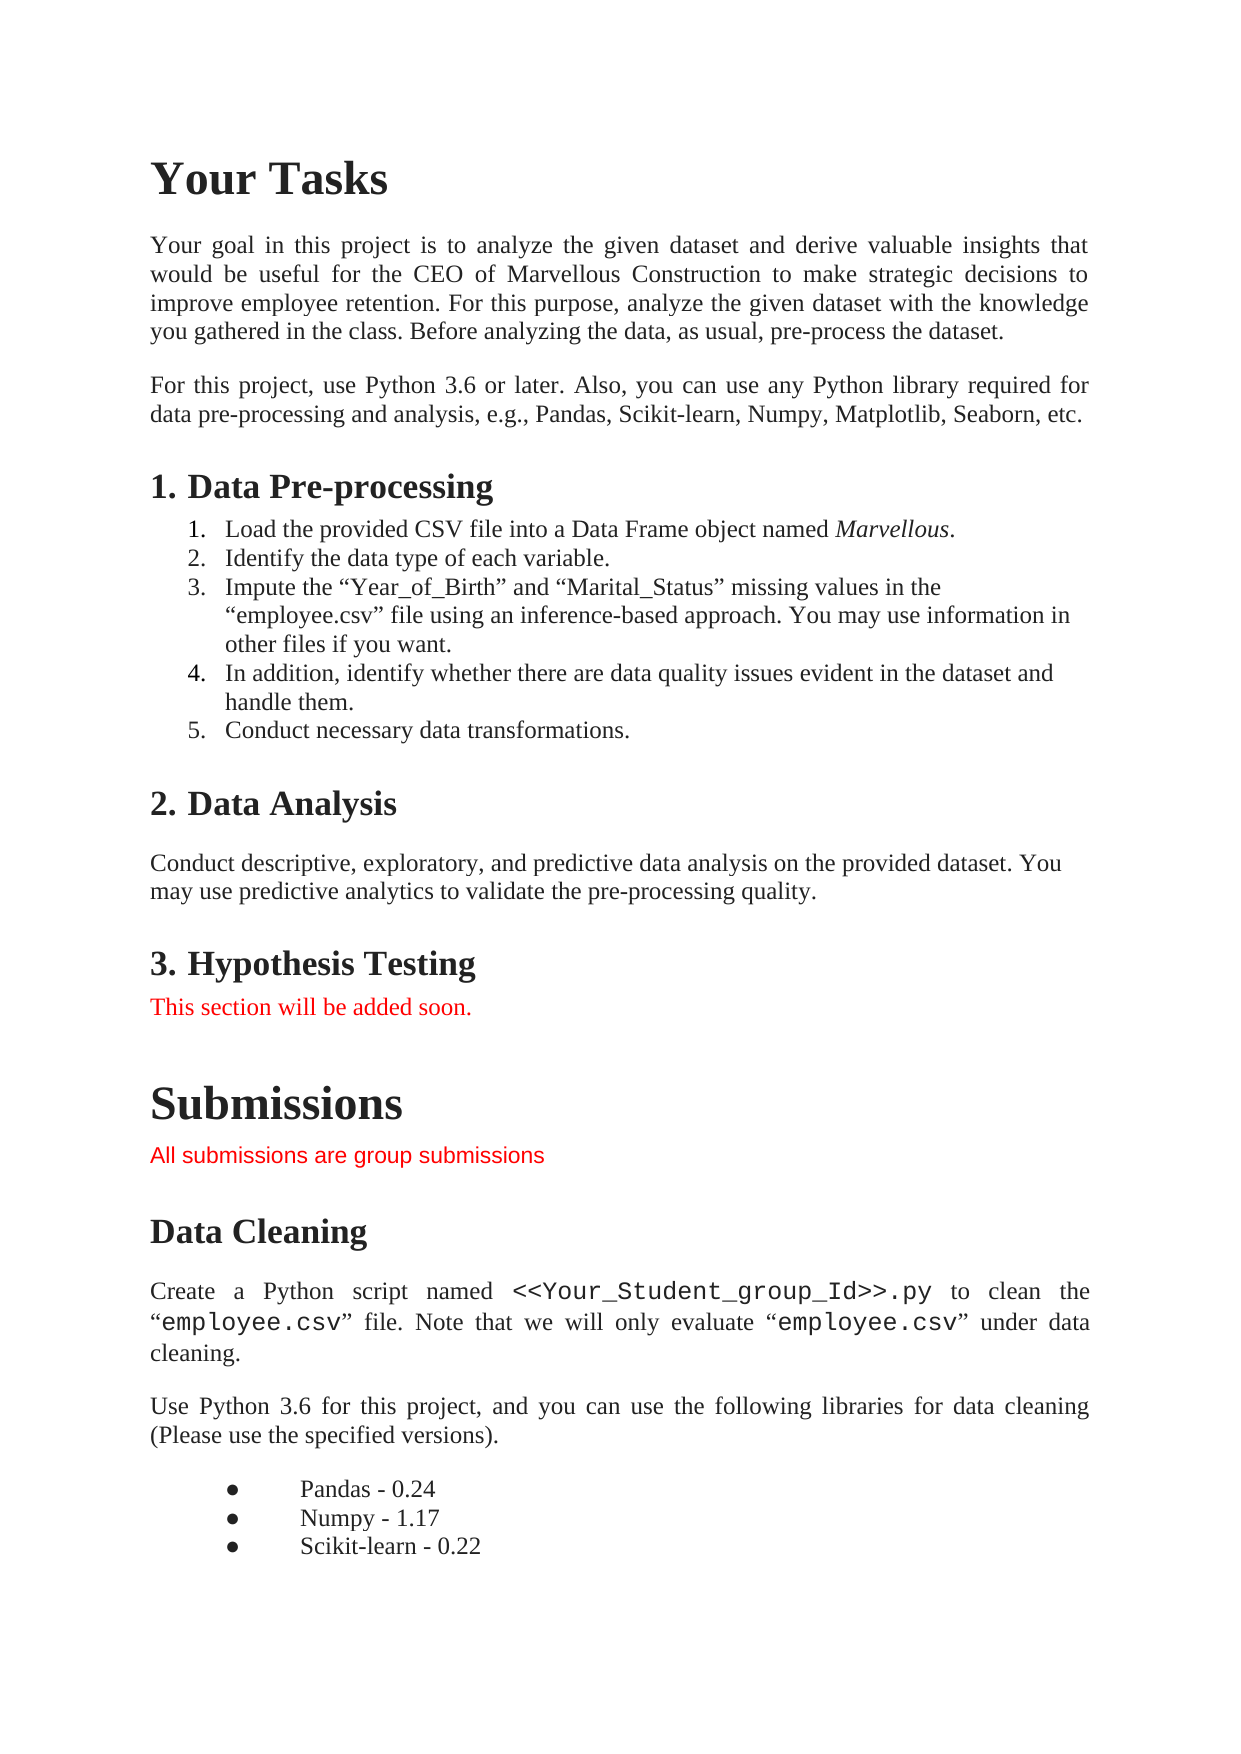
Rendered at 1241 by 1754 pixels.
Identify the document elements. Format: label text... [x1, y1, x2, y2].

text Create a Python script named <<Your_Student_group_Id>>.py to clean the “employee.csv” file. Note that we will only evaluate “employee.csv” under data cleaning. [150, 1276, 1090, 1366]
text ● Scikit-learn - 0.22 [225, 1531, 1090, 1560]
text ● Numpy - 1.17 [225, 1503, 1090, 1531]
list In addition, identify whether there are data quality issues evident in the dataset and handle them. [187, 658, 1090, 716]
text Your goal in this project is to analyze the given dataset and derive valuable insights that would be useful for the CEO of Marvellous Construction to make strategic decisions to improve employee retention. For this purpose, analyze the given dataset with the knowledge you gathered in the class. Before analyzing the data, as usual, pre-process the dataset. [150, 230, 1090, 345]
list Load the provided CSV file into a Data Frame object named Marvellous. [187, 514, 1090, 543]
subtitle 3. Hypothesis Testing [150, 943, 1090, 983]
text ● Pandas - 0.24 [225, 1474, 1090, 1503]
list Identify the data type of each variable. [187, 543, 1090, 572]
text For this project, use Python 3.6 or later. Also, you can use any Python library required for data pre-processing and analysis, e.g., Pandas, Scikit-learn, Numpy, Matplotlib, Seaborn, etc. [150, 370, 1090, 428]
text Conduct descriptive, exploratory, and predictive data analysis on the provided dataset. You may use predictive analytics to validate the pre-processing quality. [150, 848, 1090, 905]
subtitle Your Tasks [150, 150, 1090, 205]
subtitle 2. Data Analysis [150, 782, 1090, 823]
text All submissions are group submissions [150, 1142, 1090, 1169]
subtitle 1. Data Pre-processing [150, 465, 1090, 506]
text Use Python 3.6 for this project, and you can use the following libraries for data cleaning (Please use the specified versions). [150, 1391, 1090, 1449]
subtitle Data Cleaning [150, 1210, 1090, 1251]
subtitle Submissions [150, 1075, 1090, 1130]
list Impute the “Year_of_Birth” and “Marital_Status” missing values in the “employee.csv” file using an inference-based approach. You may use information in other files if you want. [187, 572, 1090, 658]
list Conduct necessary data transformations. [187, 716, 1090, 744]
text This section will be added soon. [150, 992, 1090, 1021]
